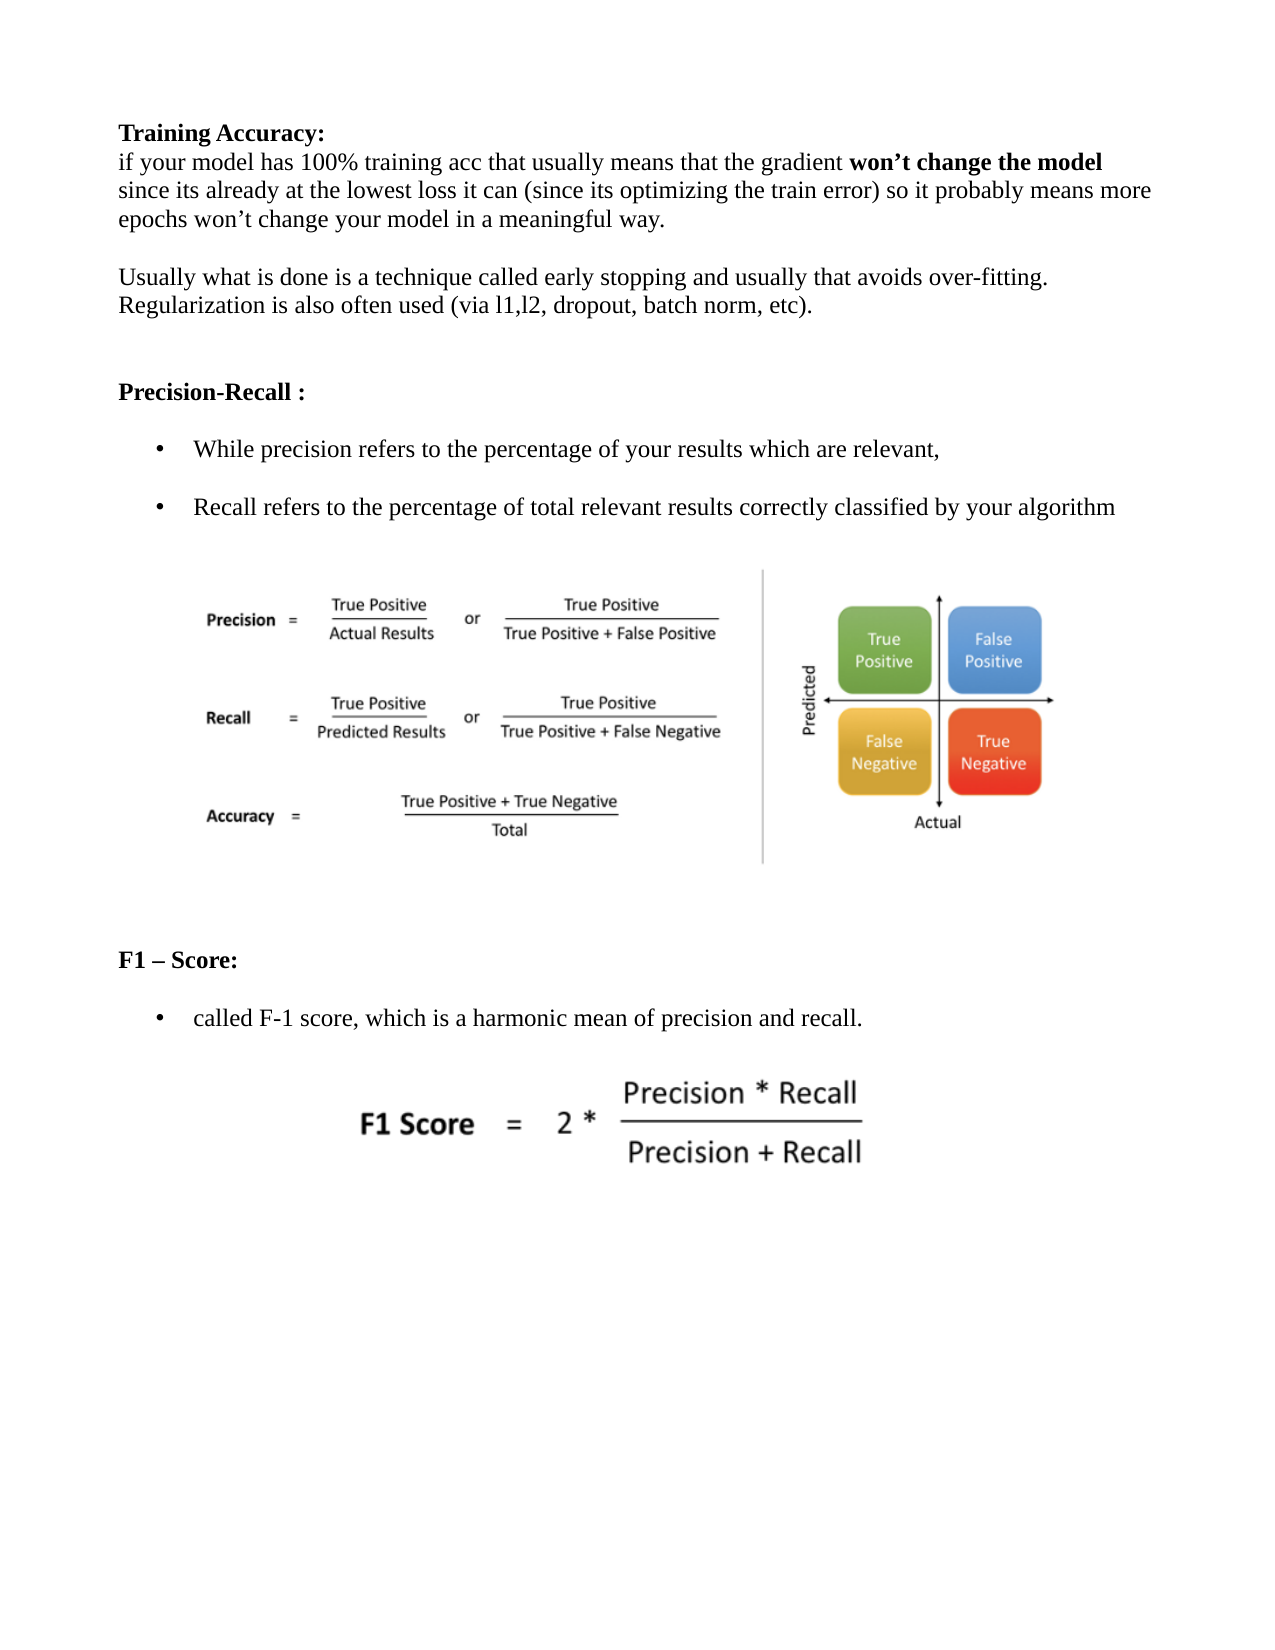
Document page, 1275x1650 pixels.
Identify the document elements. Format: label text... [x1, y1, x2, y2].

text if your model has 100% training acc that usually means that the gradient won’t change the model since its already at the lowest loss it can (since its optimizing the train error) so it probably means more epochs won’t change your model in a meaningful way. [118, 147, 1157, 233]
list While precision refers to the percentage of your results which are relevant, [156, 434, 1157, 463]
picture [338, 1060, 883, 1194]
list called F-1 score, which is a harmonic mean of precision and recall. [156, 1003, 1157, 1032]
text F1 – Score: [118, 946, 1157, 974]
text Usually what is done is a technique called early stopping and usually that avoids over-fitting. Regularization is also often used (via l1,l2, dropout, batch norm, etc). [118, 262, 1157, 319]
text Precision-Recall : [118, 377, 1157, 406]
text Training Accuracy: [118, 118, 1157, 147]
list Recall refers to the percentage of total relevant results correctly classified by your algorithm [156, 492, 1157, 521]
picture [170, 549, 1105, 889]
